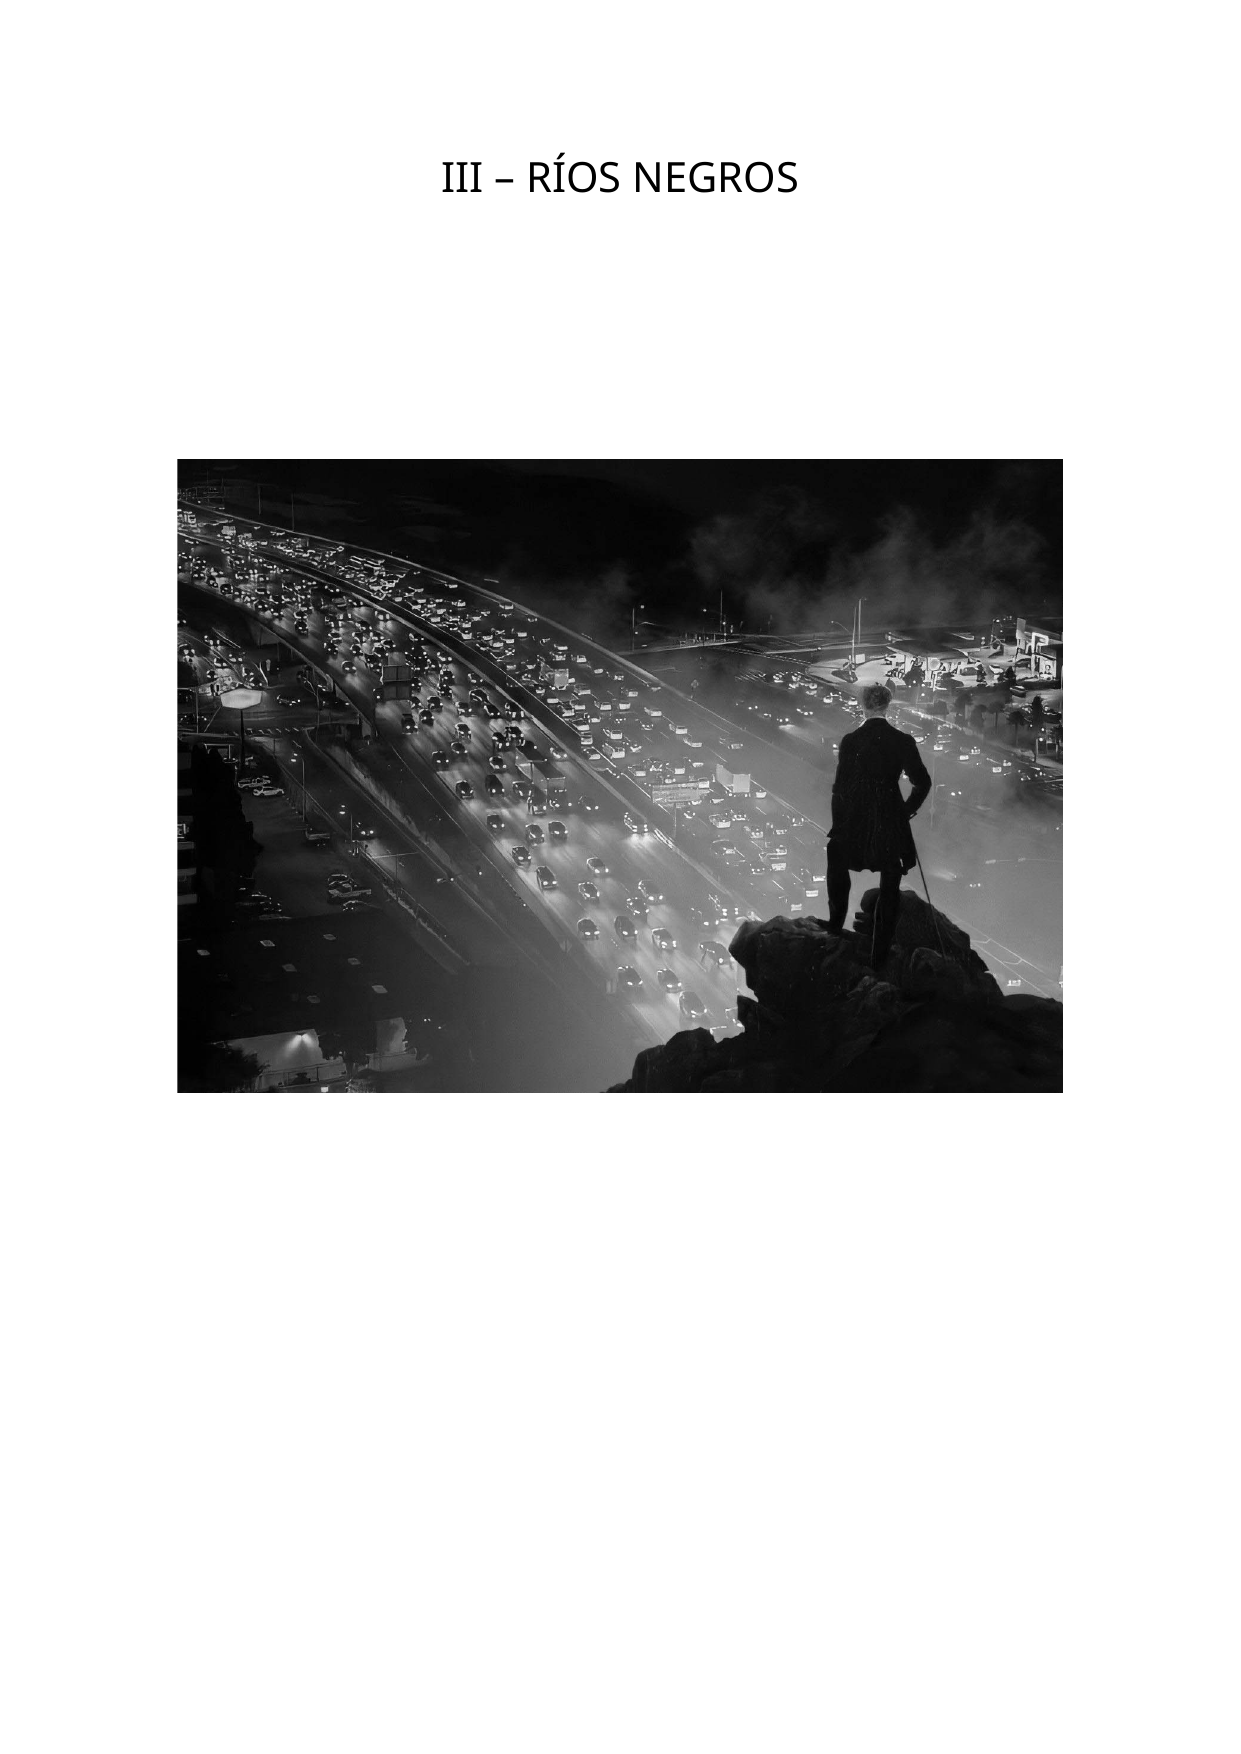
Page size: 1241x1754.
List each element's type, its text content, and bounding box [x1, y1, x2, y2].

text III – RÍOS NEGROS [177, 148, 1063, 204]
picture [177, 459, 1063, 1093]
